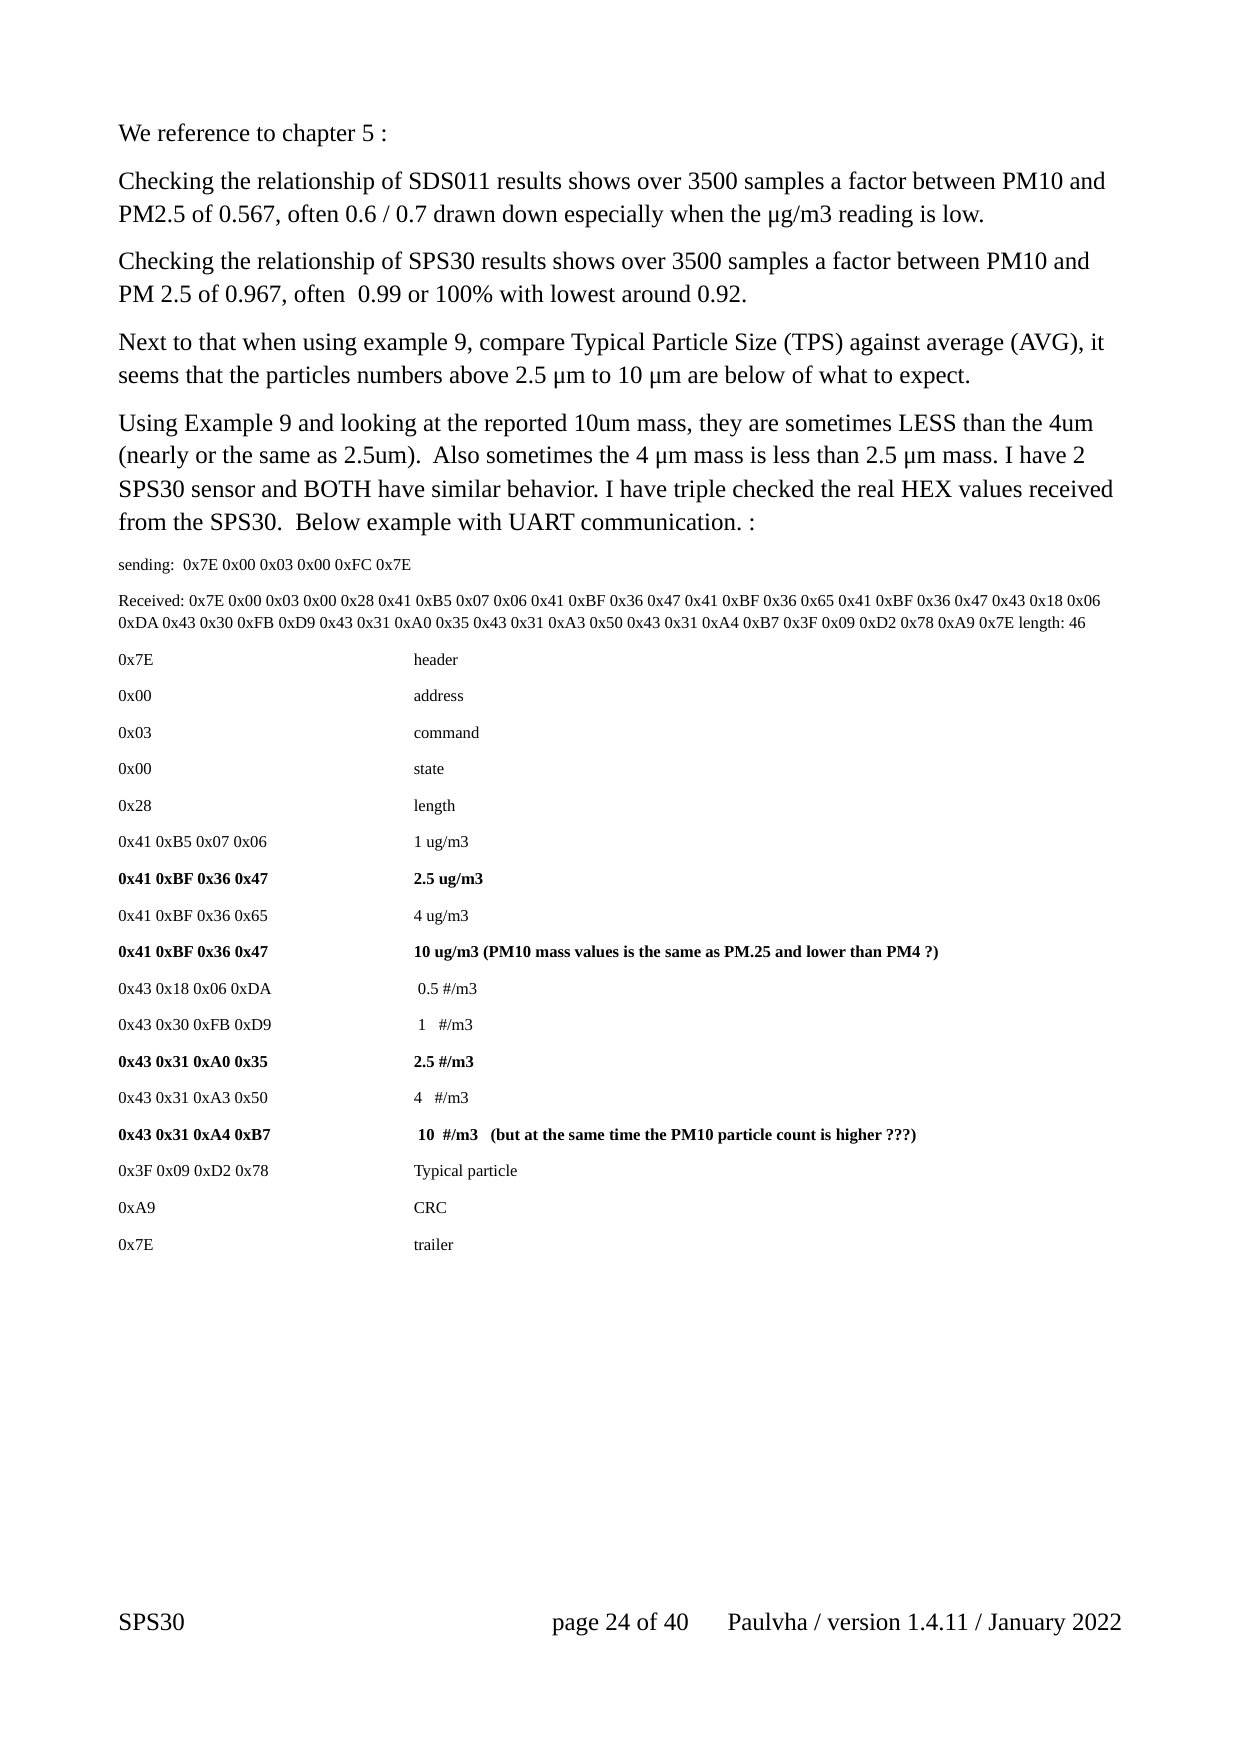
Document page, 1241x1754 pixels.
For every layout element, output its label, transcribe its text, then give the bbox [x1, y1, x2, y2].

text 0x28 length [118, 796, 1122, 815]
text 0x43 0x31 0xA0 0x35 2.5 #/m3 [118, 1052, 1122, 1071]
text 0x41 0xBF 0x36 0x47 10 ug/m3 (PM10 mass values is the same as PM.25 and lower than PM4 ?) [118, 942, 1122, 961]
text 0x3F 0x09 0xD2 0x78 Typical particle [118, 1161, 1122, 1180]
text 0x43 0x30 0xFB 0xD9 1 #/m3 [118, 1015, 1122, 1034]
text 0x43 0x18 0x06 0xDA 0.5 #/m3 [118, 978, 1122, 998]
text Received: 0x7E 0x00 0x03 0x00 0x28 0x41 0xB5 0x07 0x06 0x41 0xBF 0x36 0x47 0x41 0xBF 0x36 0x65 0x41 0xBF 0x36 0x47 0x43 0x18 0x06 0xDA 0x43 0x30 0xFB 0xD9 0x43 0x31 0xA0 0x35 0x43 0x31 0xA3 0x50 0x43 0x31 0xA4 0xB7 0x3F 0x09 0xD2 0x78 0xA9 0x7E length: 46 [118, 591, 1122, 632]
text Next to that when using example 9, compare Typical Particle Size (TPS) against average (AVG), it seems that the particles numbers above 2.5 μm to 10 μm are below of what to expect. [118, 327, 1122, 389]
text Checking the relationship of SPS30 results shows over 3500 samples a factor between PM10 and PM 2.5 of 0.967, often 0.99 or 100% with lowest around 0.92. [118, 246, 1122, 308]
text 0x00 state [118, 759, 1122, 778]
text 0x7E header [118, 649, 1122, 668]
text sending: 0x7E 0x00 0x03 0x00 0xFC 0x7E [118, 554, 1122, 573]
text 0x7E trailer [118, 1234, 1122, 1253]
text 0x43 0x31 0xA4 0xB7 10 #/m3 (but at the same time the PM10 particle count is higher ???) [118, 1125, 1122, 1144]
text Checking the relationship of SDS011 results shows over 3500 samples a factor between PM10 and PM2.5 of 0.567, often 0.6 / 0.7 drawn down especially when the μg/m3 reading is low. [118, 166, 1122, 227]
text 0x41 0xBF 0x36 0x47 2.5 ug/m3 [118, 869, 1122, 888]
text Using Example 9 and looking at the reported 10um mass, they are sometimes LESS than the 4um (nearly or the same as 2.5um). Also sometimes the 4 μm mass is less than 2.5 μm mass. I have 2 SPS30 sensor and BOTH have similar behavior. I have triple checked the real HEX values received from the SPS30. Below example with UART communication. : [118, 408, 1122, 535]
text We reference to chapter 5 : [118, 118, 1122, 147]
text 0x41 0xB5 0x07 0x06 1 ug/m3 [118, 832, 1122, 851]
text 0x41 0xBF 0x36 0x65 4 ug/m3 [118, 905, 1122, 924]
text 0x00 address [118, 686, 1122, 705]
text 0x03 command [118, 722, 1122, 742]
text 0x43 0x31 0xA3 0x50 4 #/m3 [118, 1088, 1122, 1107]
text 0xA9 CRC [118, 1198, 1122, 1217]
